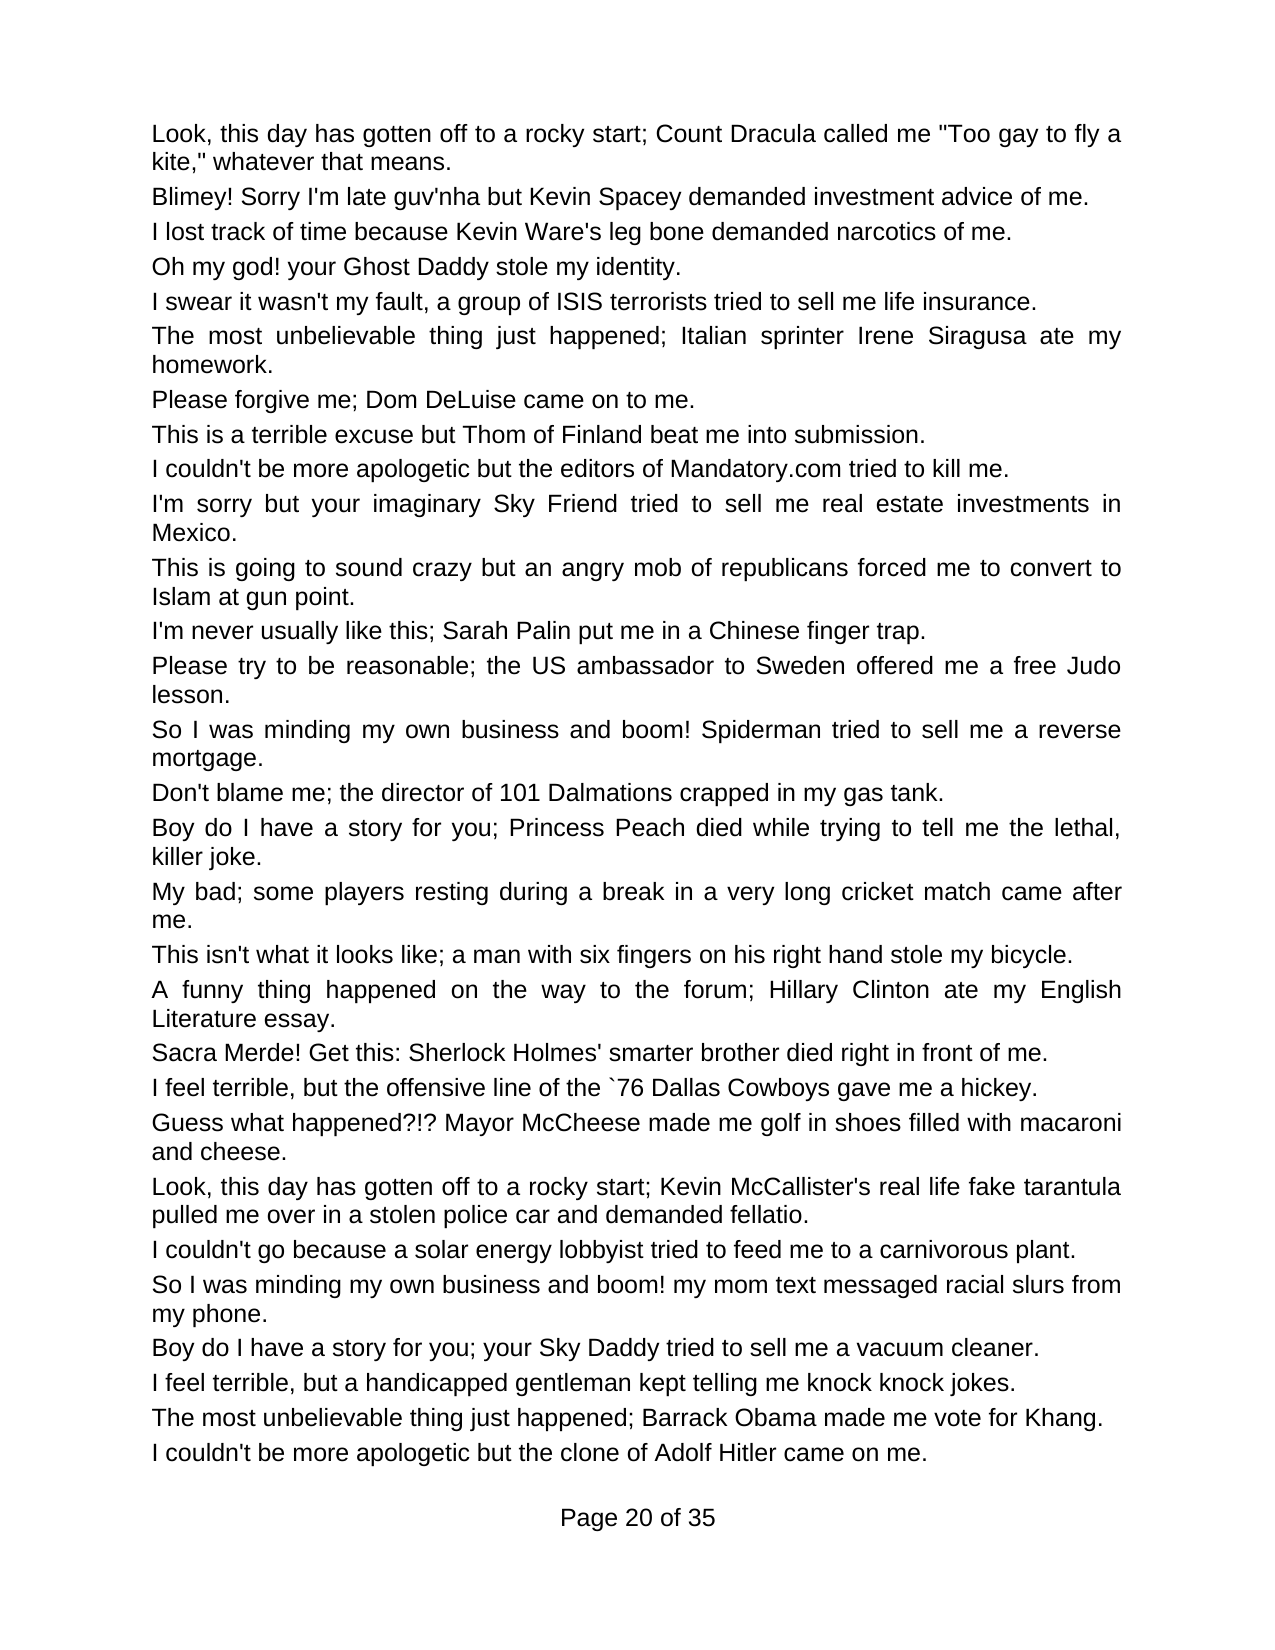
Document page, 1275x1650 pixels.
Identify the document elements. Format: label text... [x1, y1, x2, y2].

text I feel terrible, but a handicapped gentleman kept telling me knock knock jokes. [151, 1368, 1123, 1397]
text Oh my god! your Ghost Daddy stole my identity. [151, 252, 1123, 280]
text Sacra Merde! Get this: Sherlock Holmes' smarter brother died right in front of me. [151, 1038, 1123, 1067]
text I couldn't be more apologetic but the editors of Mandatory.com tried to kill me. [151, 454, 1123, 483]
text The most unbelievable thing just happened; Italian sprinter Irene Siragusa ate my homework. [151, 321, 1123, 379]
text Boy do I have a story for you; your Sky Daddy tried to sell me a vacuum cleaner. [151, 1333, 1123, 1362]
text I couldn't go because a solar energy lobbyist tried to feed me to a carnivorous plant. [151, 1235, 1123, 1264]
text Don't blame me; the director of 101 Dalmations crapped in my gas tank. [151, 778, 1123, 807]
text The most unbelievable thing just happened; Barrack Obama made me vote for Khang. [151, 1403, 1123, 1432]
text This is a terrible excuse but Thom of Finland beat me into submission. [151, 419, 1123, 448]
text Guess what happened?!? Mayor McCheese made me golf in shoes filled with macaroni and cheese. [151, 1108, 1123, 1165]
text Please try to be reasonable; the US ambassador to Sweden offered me a free Judo lesson. [151, 651, 1123, 708]
text Boy do I have a story for you; Princess Peach died while trying to tell me the lethal, killer joke. [151, 813, 1123, 870]
text I swear it wasn't my fault, a group of ISIS terrorists tried to sell me life insurance. [151, 286, 1123, 315]
text Blimey! Sorry I'm late guv'nha but Kevin Spacey demanded investment advice of me. [151, 182, 1123, 211]
text So I was minding my own business and boom! my mom text messaged racial slurs from my phone. [151, 1270, 1123, 1327]
text This is going to sound crazy but an angry mob of republicans forced me to convert to Islam at gun point. [151, 553, 1123, 610]
text I'm never usually like this; Sarah Palin put me in a Chinese finger trap. [151, 616, 1123, 645]
text I lost track of time because Kevin Ware's leg bone demanded narcotics of me. [151, 217, 1123, 246]
text Please forgive me; Dom DeLuise came on to me. [151, 385, 1123, 413]
text My bad; some players resting during a break in a very long cricket match came after me. [151, 876, 1123, 934]
text I couldn't be more apologetic but the clone of Adolf Hitler came on me. [151, 1438, 1123, 1466]
text This isn't what it looks like; a man with six fingers on his right hand stole my bicycle. [151, 940, 1123, 969]
text Look, this day has gotten off to a rocky start; Count Dracula called me "Too gay to fly a kite," whatever that means. [151, 118, 1123, 176]
text So I was minding my own business and boom! Spiderman tried to sell me a reverse mortgage. [151, 714, 1123, 772]
text I'm sorry but your imaginary Sky Friend tried to sell me real estate investments in Mexico. [151, 489, 1123, 547]
text A funny thing happened on the way to the forum; Hillary Clinton ate my English Literature essay. [151, 975, 1123, 1032]
text Look, this day has gotten off to a rocky start; Kevin McCallister's real life fake tarantula pulled me over in a stolen police car and demanded fellatio. [151, 1171, 1123, 1229]
text I feel terrible, but the offensive line of the `76 Dallas Cowboys gave me a hickey. [151, 1073, 1123, 1102]
